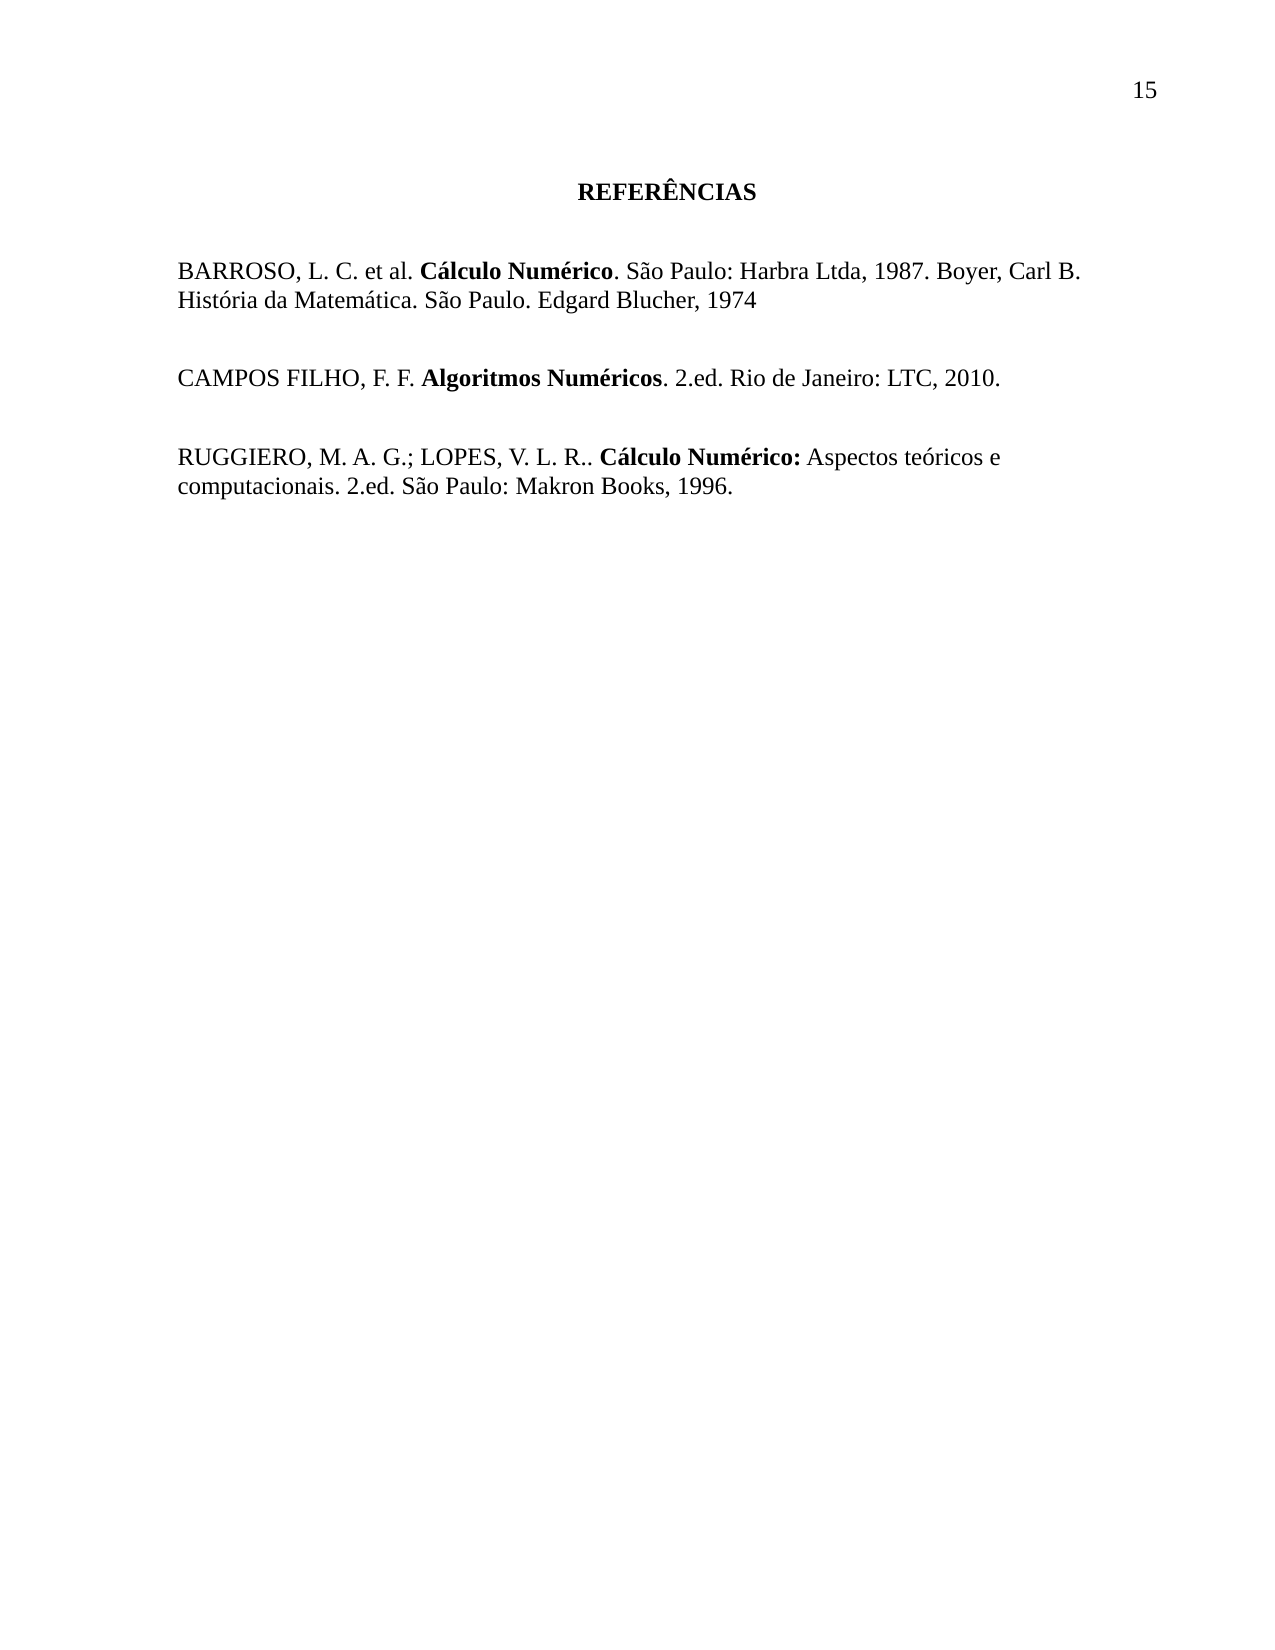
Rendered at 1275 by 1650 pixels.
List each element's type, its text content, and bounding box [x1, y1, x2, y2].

text BARROSO, L. C. et al. Cálculo Numérico. São Paulo: Harbra Ltda, 1987. Boyer, Carl B. História da Matemática. São Paulo. Edgard Blucher, 1974 [177, 256, 1157, 313]
subtitle REFERÊNCIAS [177, 177, 1157, 206]
text RUGGIERO, M. A. G.; LOPES, V. L. R.. Cálculo Numérico: Aspectos teóricos e computacionais. 2.ed. São Paulo: Makron Books, 1996. [177, 442, 1157, 500]
text CAMPOS FILHO, F. F. Algoritmos Numéricos. 2.ed. Rio de Janeiro: LTC, 2010. [177, 363, 1157, 392]
